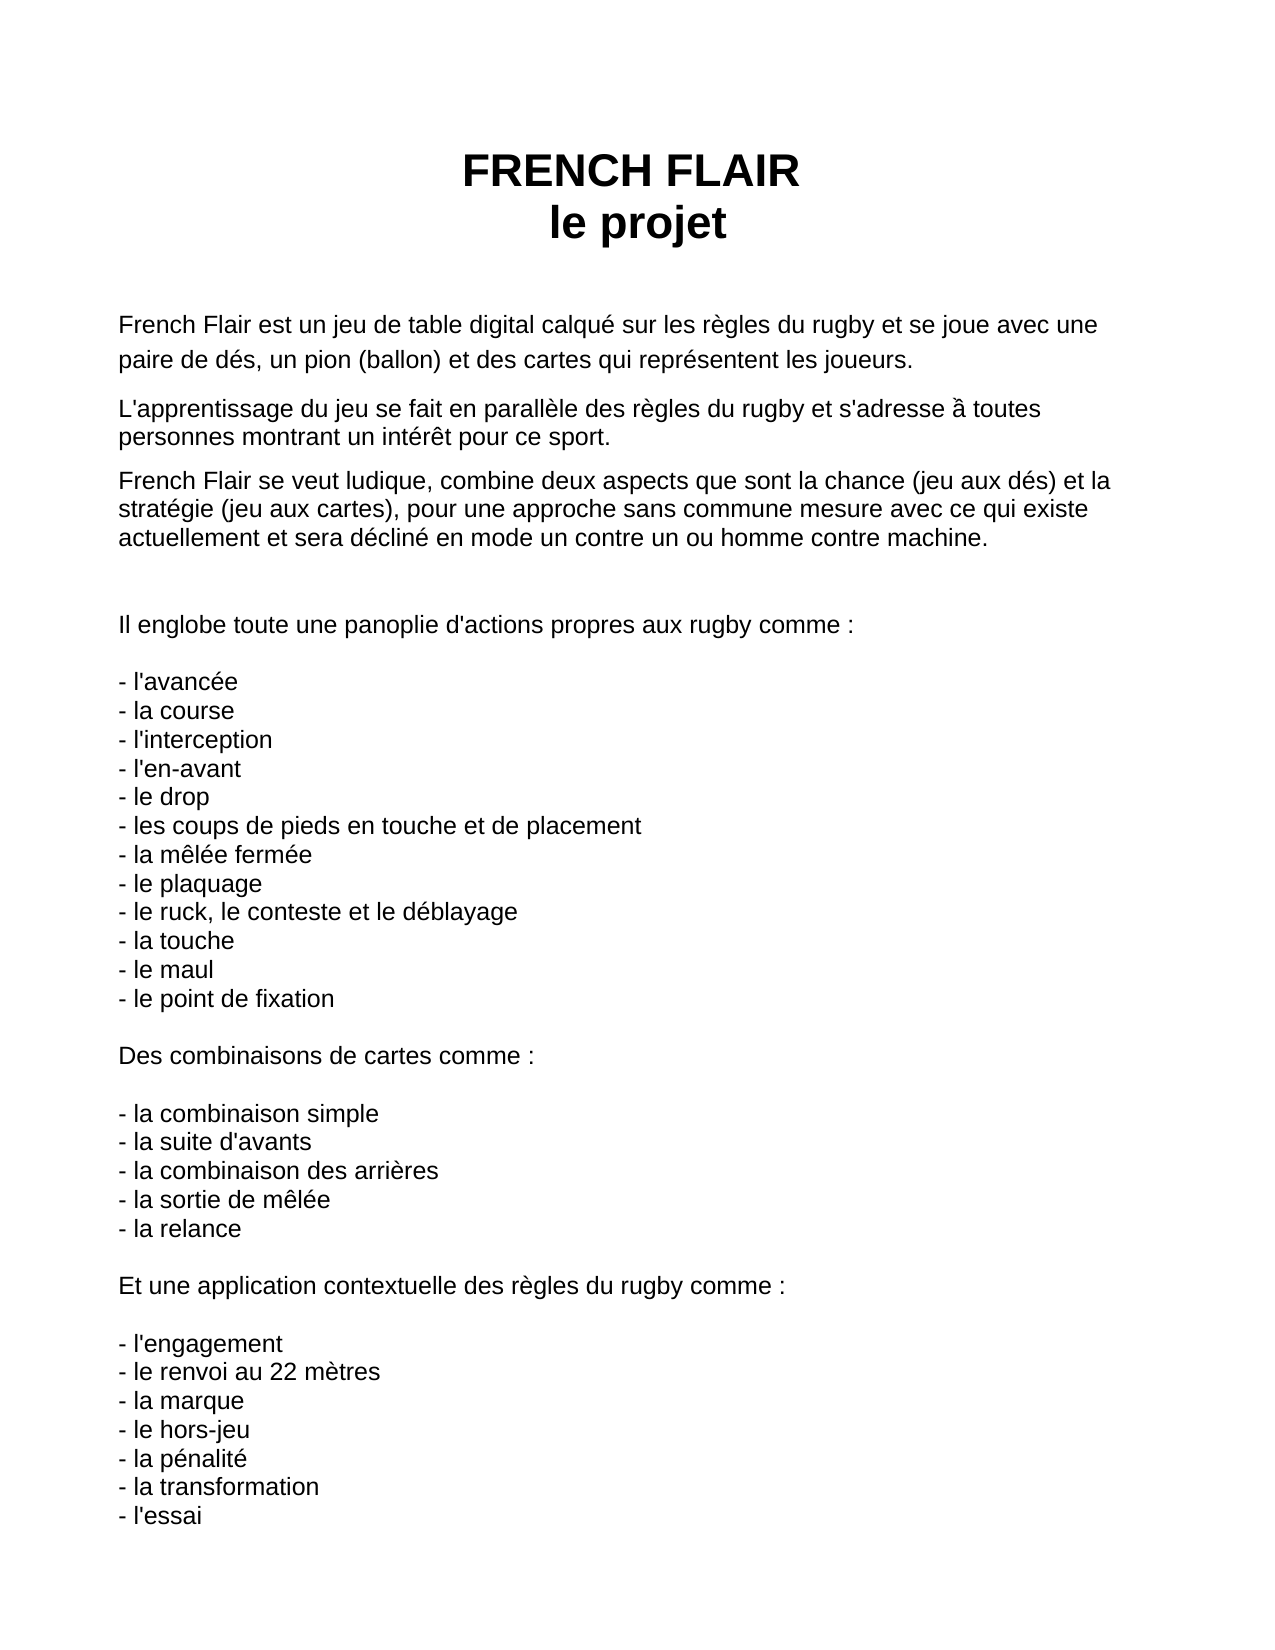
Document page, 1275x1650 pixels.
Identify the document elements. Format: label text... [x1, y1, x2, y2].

text French Flair est un jeu de table digital calqué sur les règles du rugby et se joue avec une paire de dés, un pion (ballon) et des cartes qui représentent les joueurs. [118, 310, 1157, 373]
text Il englobe toute une panoplie d'actions propres aux rugby comme : - l'avancée - la course - l'interception - l'en-avant - le drop - les coups de pieds en touche et de placement - la mêlée fermée - le plaquage - le ruck, le conteste et le déblayage - la touche - le maul - le point de fixation Des combinaisons de cartes comme : - la combinaison simple - la suite d'avants - la combinaison des arrières - la sortie de mêlée - la relance Et une application contextuelle des règles du rugby comme : - l'engagement - le renvoi au 22 mètres - la marque - le hors-jeu - la pénalité - la transformation - l'essai [118, 610, 1157, 1530]
title FRENCH FLAIR le projet [118, 143, 1157, 248]
text L'apprentissage du jeu se fait en parallèle des règles du rugby et s'adresse ầ toutes personnes montrant un intérêt pour ce sport. [118, 394, 1157, 451]
text French Flair se veut ludique, combine deux aspects que sont la chance (jeu aux dés) et la stratégie (jeu aux cartes), pour une approche sans commune mesure avec ce qui existe actuellement et sera décliné en mode un contre un ou homme contre machine. [118, 466, 1157, 552]
